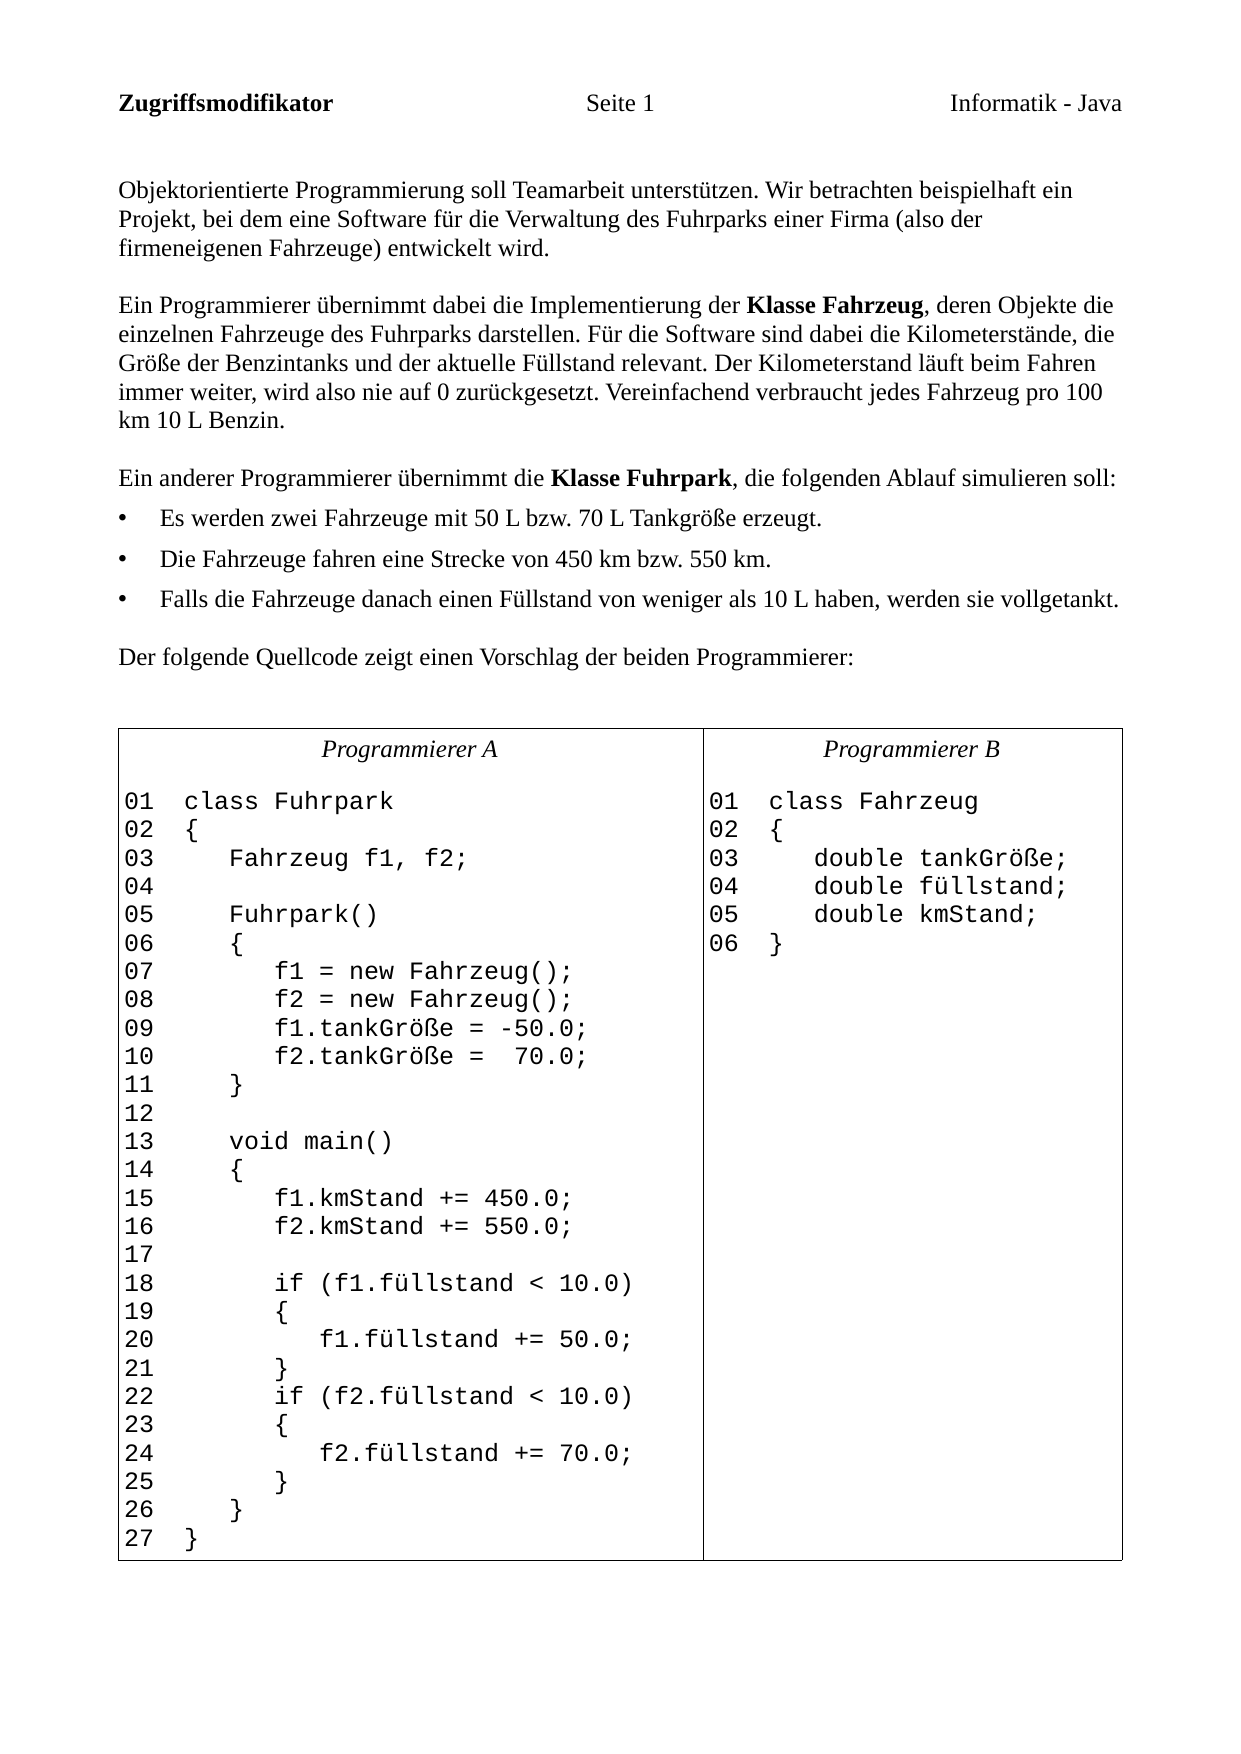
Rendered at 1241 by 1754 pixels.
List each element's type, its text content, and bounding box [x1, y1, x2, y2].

list Falls die Fahrzeuge danach einen Füllstand von weniger als 10 L haben, werden sie vollgetankt. [118, 584, 1122, 613]
text Der folgende Quellcode zeigt einen Vorschlag der beiden Programmierer: [118, 642, 1122, 671]
table_cell 01 class Fuhrpark 02 { 03 Fahrzeug f1, f2; 04 05 Fuhrpark() 06 { 07 f1 = new Fahrzeug(); 08 f2 = new Fahrzeug(); 09 f1.tankGröße = -50.0; 10 f2.tankGröße = 70.0; 11 } 12 13 void main() 14 { 15 f1.kmStand += 450.0; 16 f2.kmStand += 550.0; 17 18 if (f1.füllstand < 10.0) 19 { 20 f1.füllstand += 50.0; 21 } 22 if (f2.füllstand < 10.0) 23 { 24 f2.füllstand += 70.0; 25 } 26 } 27 } [119, 783, 703, 1559]
table_header Programmierer A [119, 729, 703, 783]
table_cell 01 class Fahrzeug 02 { 03 double tankGröße; 04 double füllstand; 05 double kmStand; 06 } [704, 783, 1122, 1559]
table_header Programmierer B [704, 729, 1122, 783]
text Objektorientierte Programmierung soll Teamarbeit unterstützen. Wir betrachten beispielhaft ein Projekt, bei dem eine Software für die Verwaltung des Fuhrparks einer Firma (also der firmeneigenen Fahrzeuge) entwickelt wird. [118, 176, 1122, 262]
text Ein Programmierer übernimmt dabei die Implementierung der Klasse Fahrzeug, deren Objekte die einzelnen Fahrzeuge des Fuhrparks darstellen. Für die Software sind dabei die Kilometerstände, die Größe der Benzintanks und der aktuelle Füllstand relevant. Der Kilometerstand läuft beim Fahren immer weiter, wird also nie auf 0 zurückgesetzt. Vereinfachend verbraucht jedes Fahrzeug pro 100 km 10 L Benzin. [118, 291, 1122, 434]
text Ein anderer Programmierer übernimmt die Klasse Fuhrpark, die folgenden Ablauf simulieren soll: [118, 463, 1122, 492]
list Es werden zwei Fahrzeuge mit 50 L bzw. 70 L Tankgröße erzeugt. [118, 503, 1122, 532]
list Die Fahrzeuge fahren eine Strecke von 450 km bzw. 550 km. [118, 544, 1122, 573]
